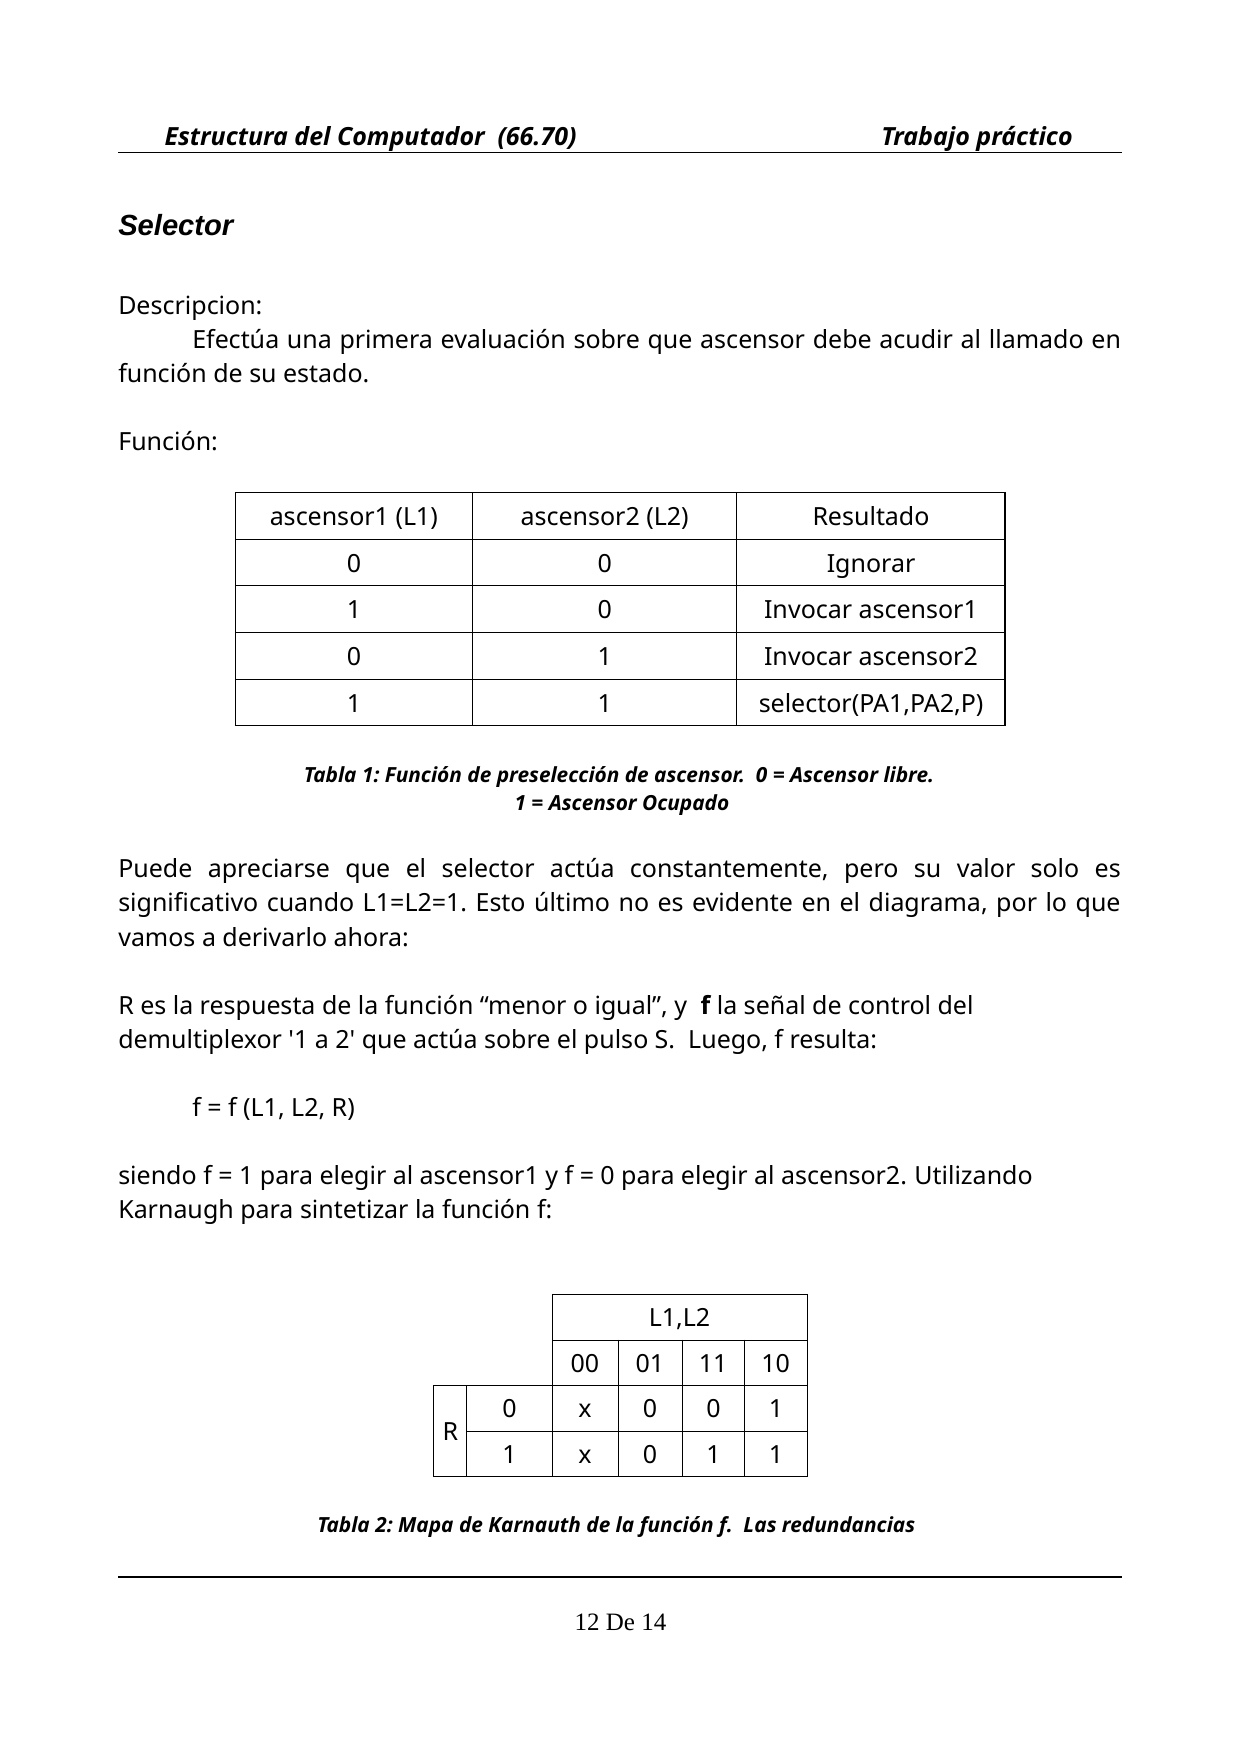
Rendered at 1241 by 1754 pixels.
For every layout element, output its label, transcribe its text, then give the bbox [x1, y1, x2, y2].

table_cell 0 [236, 540, 472, 585]
table_cell R [434, 1386, 466, 1476]
table_cell selector(PA1,PA2,P) [737, 680, 1004, 725]
table_header Resultado [737, 493, 1004, 539]
table_cell 1 [473, 633, 736, 678]
text Descripcion: [118, 288, 1122, 322]
table_cell 1 [683, 1432, 744, 1476]
table_cell 0 [467, 1386, 552, 1431]
text siendo f = 1 para elegir al ascensor1 y f = 0 para elegir al ascensor2. Utilizando Karnaugh para sintetizar la función f: [118, 1158, 1122, 1226]
table_cell 11 [683, 1341, 744, 1385]
text Tabla 2: Mapa de Karnauth de la función f. Las redundancias [118, 1511, 1122, 1539]
table_cell 0 [619, 1386, 682, 1431]
table_cell 0 [236, 633, 472, 678]
text R es la respuesta de la función “menor o igual”, y f la señal de control del demultiplexor '1 a 2' que actúa sobre el pulso S. Luego, f resulta: [118, 987, 1122, 1055]
table_cell 1 [473, 680, 736, 725]
table_header [434, 1294, 552, 1385]
table_cell 1 [236, 586, 472, 632]
table_cell 1 [745, 1386, 807, 1431]
table_cell Invocar ascensor1 [737, 586, 1004, 632]
table_cell x [553, 1386, 618, 1431]
subtitle Selector [118, 208, 1122, 241]
table_cell 0 [683, 1386, 744, 1431]
text Función: [118, 424, 1122, 458]
table_cell 0 [473, 586, 736, 632]
table_cell Invocar ascensor2 [737, 633, 1004, 678]
text Tabla 1: Función de preselección de ascensor. 0 = Ascensor libre. [118, 760, 1122, 788]
text Puede apreciarse que el selector actúa constantemente, pero su valor solo es significativo cuando L1=L2=1. Esto último no es evidente en el diagrama, por lo que vamos a derivarlo ahora: [118, 851, 1122, 953]
table_cell 10 [745, 1341, 807, 1385]
text 1 = Ascensor Ocupado [118, 788, 1122, 817]
table_cell 0 [473, 540, 736, 585]
table_cell 1 [467, 1432, 552, 1476]
text Efectúa una primera evaluación sobre que ascensor debe acudir al llamado en función de su estado. [118, 322, 1122, 390]
table_cell 00 [553, 1341, 618, 1385]
table_cell 0 [619, 1432, 682, 1476]
table_header ascensor1 (L1) [236, 493, 472, 539]
table_cell 1 [745, 1432, 807, 1476]
table_cell Ignorar [737, 540, 1004, 585]
table_header ascensor2 (L2) [473, 493, 736, 539]
table_header L1,L2 [553, 1295, 807, 1339]
table_cell 01 [619, 1341, 682, 1385]
table_cell x [553, 1432, 618, 1476]
text f = f (L1, L2, R) [118, 1089, 1122, 1123]
table_cell 1 [236, 680, 472, 725]
